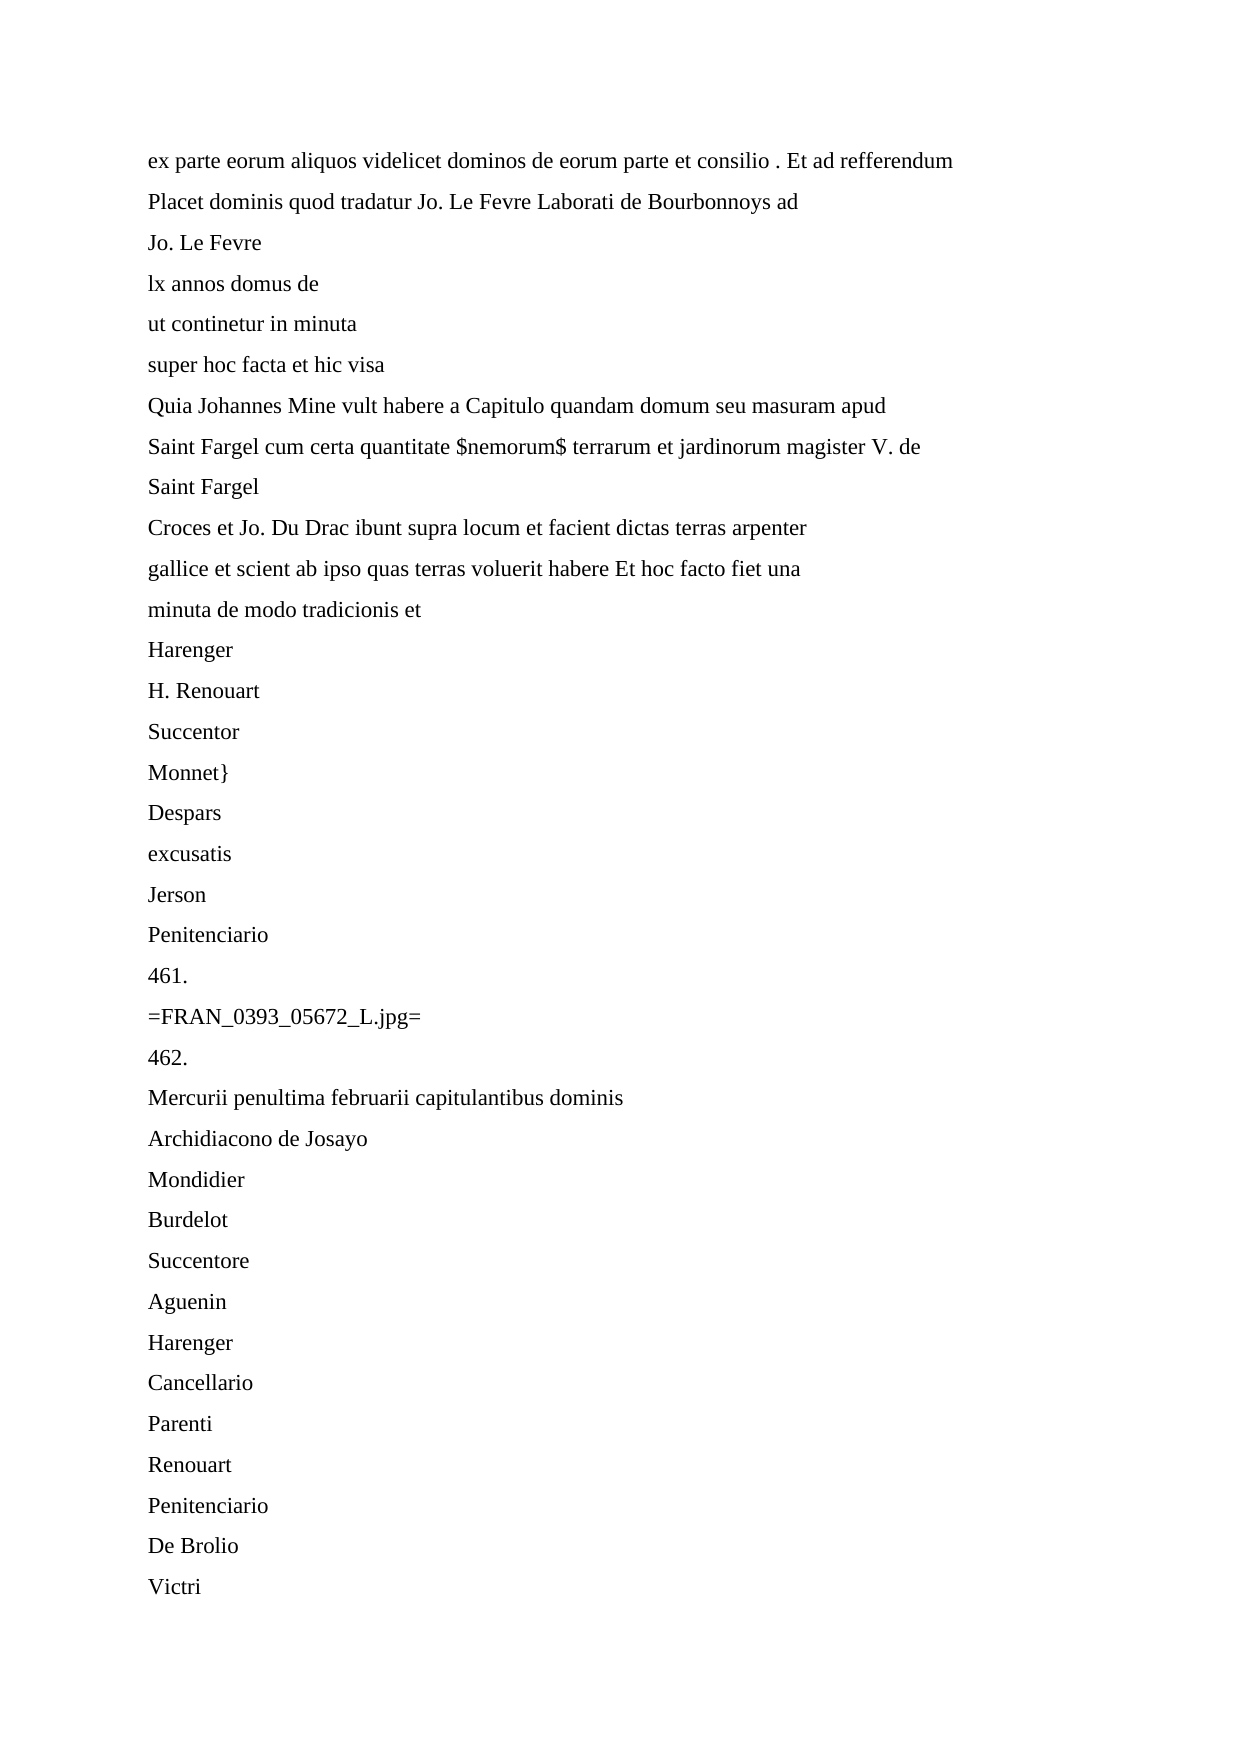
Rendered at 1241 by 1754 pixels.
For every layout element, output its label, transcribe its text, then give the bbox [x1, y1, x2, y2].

text excusatis [148, 840, 1093, 866]
text Burdelot [148, 1207, 1093, 1233]
text Mercurii penultima februarii capitulantibus dominis [148, 1084, 1093, 1111]
text gallice et scient ab ipso quas terras voluerit habere Et hoc facto fiet una [148, 555, 1093, 581]
text Succentore [148, 1247, 1093, 1274]
text ut continetur in minuta [148, 311, 1093, 337]
text Succentor [148, 718, 1093, 744]
text H. Renouart [148, 677, 1093, 703]
text Mondidier [148, 1166, 1093, 1192]
text Penitenciario [148, 921, 1093, 948]
text Saint Fargel [148, 473, 1093, 500]
text Parenti [148, 1410, 1093, 1437]
text minuta de modo tradicionis et [148, 596, 1093, 622]
text lx annos domus de [148, 270, 1093, 296]
text ex parte eorum aliquos videlicet dominos de eorum parte et consilio . Et ad refferendum [148, 148, 1093, 174]
text Victri [148, 1573, 1093, 1599]
text Harenger [148, 636, 1093, 663]
text Placet dominis quod tradatur Jo. Le Fevre Laborati de Bourbonnoys ad [148, 188, 1093, 215]
text Monnet} [148, 758, 1093, 785]
text De Brolio [148, 1532, 1093, 1559]
text Despars [148, 799, 1093, 826]
text super hoc facta et hic visa [148, 351, 1093, 378]
text Quia Johannes Mine vult habere a Capitulo quandam domum seu masuram apud [148, 392, 1093, 418]
text 462. [148, 1044, 1093, 1070]
text Aguenin [148, 1288, 1093, 1314]
text Archidiacono de Josayo [148, 1125, 1093, 1151]
text Cancellario [148, 1369, 1093, 1396]
text Jerson [148, 881, 1093, 907]
text Saint Fargel cum certa quantitate $nemorum$ terrarum et jardinorum magister V. de [148, 433, 1093, 459]
text Penitenciario [148, 1492, 1093, 1518]
text Harenger [148, 1329, 1093, 1355]
text 461. [148, 962, 1093, 988]
text =FRAN_0393_05672_L.jpg= [148, 1003, 1093, 1029]
text Croces et Jo. Du Drac ibunt supra locum et facient dictas terras arpenter [148, 514, 1093, 541]
text Jo. Le Fevre [148, 229, 1093, 255]
text Renouart [148, 1451, 1093, 1477]
